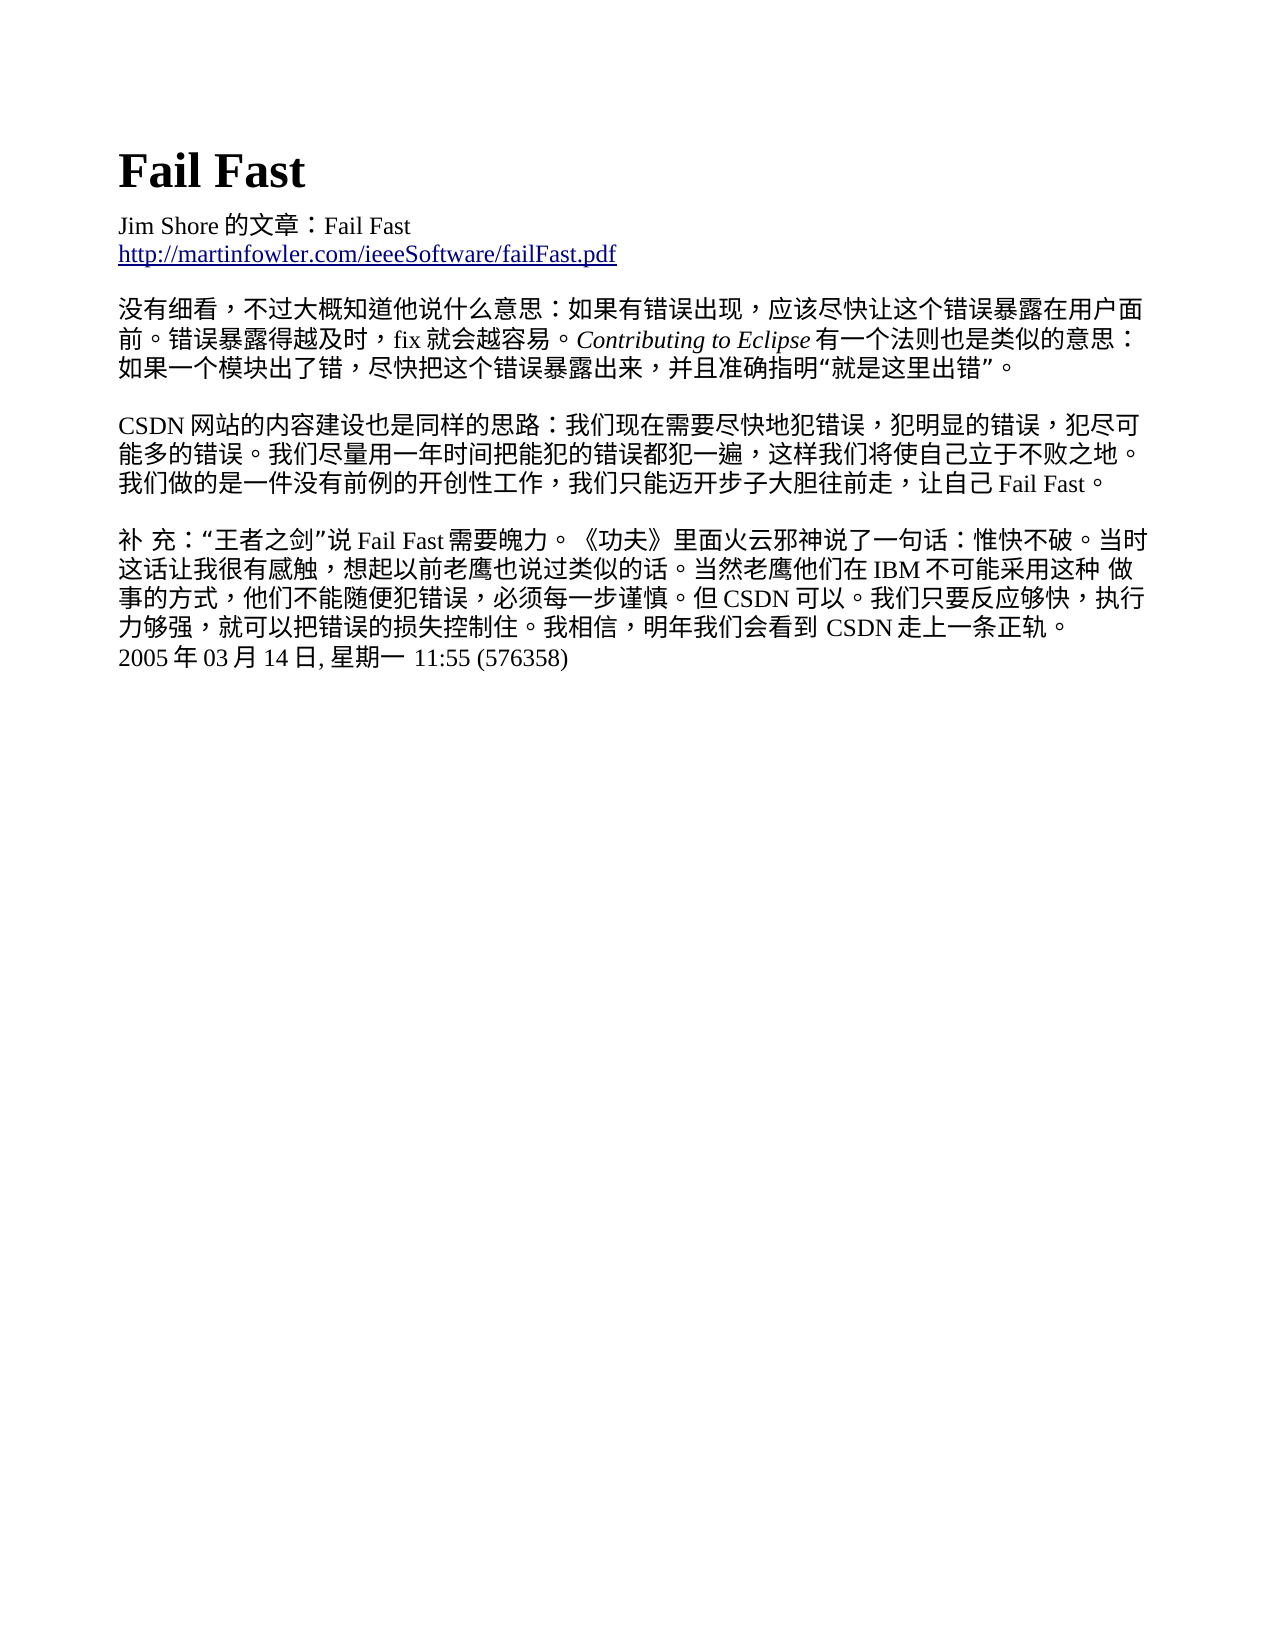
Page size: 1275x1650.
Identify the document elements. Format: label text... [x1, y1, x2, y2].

subtitle Fail Fast [118, 143, 1157, 198]
text Jim Shore的文章：Fail Fast http://martinfowler.com/ieeeSoftware/failFast.pdf 没有细看，不过大概知道他说什么意思：如果有错误出现，应该尽快让这个错误暴露在用户面前。错误暴露得越及时，fix就会越容易。Contributing to Eclipse有一个法则也是类似的意思：如果一个模块出了错，尽快把这个错误暴露出来，并且准确指明“就是这里出错”。 CSDN网站的内容建设也是同样的思路：我们现在需要尽快地犯错误，犯明显的错误，犯尽可能多的错误。我们尽量用一年时间把能犯的错误都犯一遍，这样我们将使自己立于不败之地。我们做的是一件没有前例的开创性工作，我们只能迈开步子大胆往前走，让自己Fail Fast。 补 充：“王者之剑”说Fail Fast需要魄力。《功夫》里面火云邪神说了一句话：惟快不破。当时这话让我很有感触，想起以前老鹰也说过类似的话。当然老鹰他们在IBM不可能采用这种 做事的方式，他们不能随便犯错误，必须每一步谨慎。但CSDN可以。我们只要反应够快，执行力够强，就可以把错误的损失控制住。我相信，明年我们会看到 CSDN走上一条正轨。 [118, 211, 1157, 643]
text 2005年03月14日, 星期一 11:55 (576358) [118, 643, 1157, 672]
